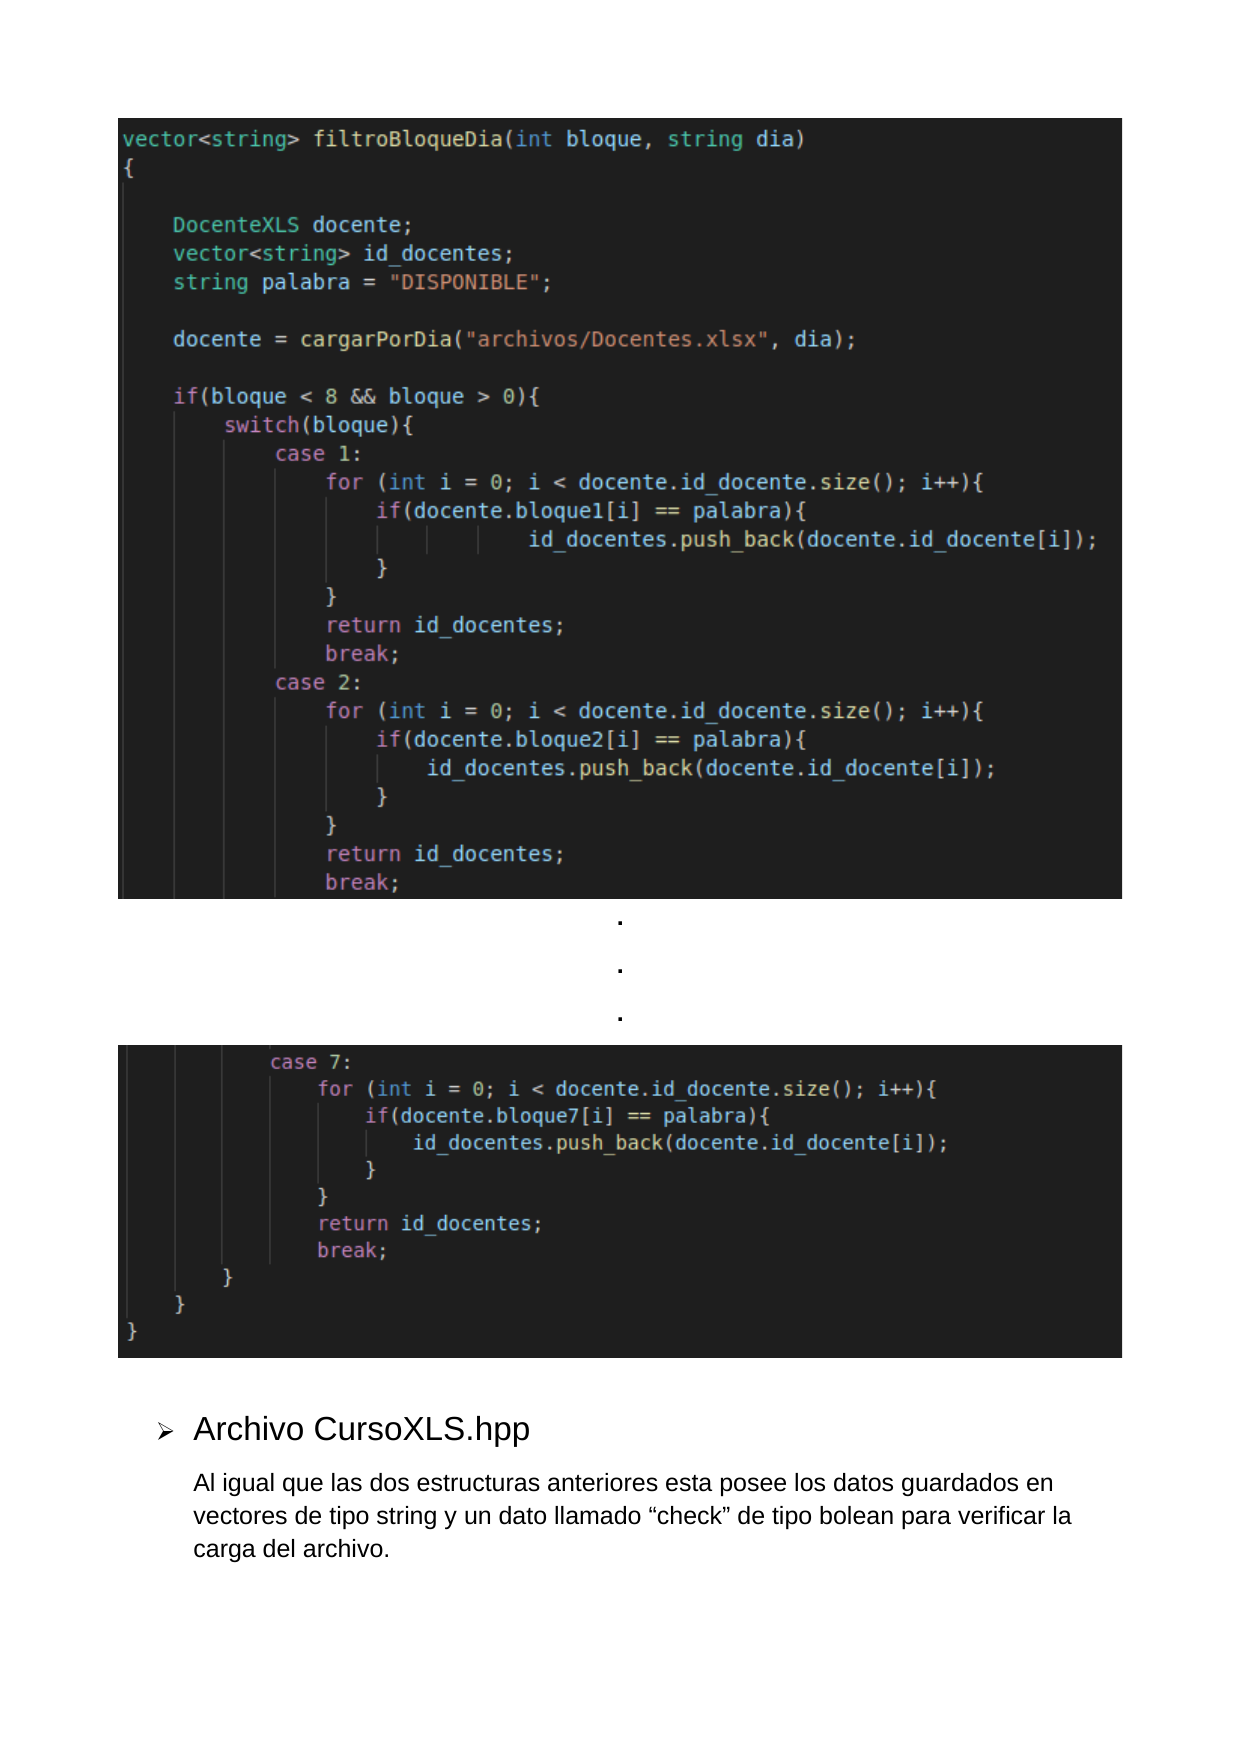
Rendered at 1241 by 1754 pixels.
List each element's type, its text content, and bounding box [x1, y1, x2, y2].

picture [118, 1045, 1123, 1358]
text . [118, 950, 1122, 979]
list Archivo CursoXLS.hpp [156, 1409, 1122, 1448]
list Al igual que las dos estructuras anteriores esta posee los datos guardados en vectores de tipo string y un dato llamado “check” de tipo bolean para verificar la carga del archivo. [156, 1468, 1122, 1563]
text . [118, 899, 1122, 931]
text . [118, 998, 1122, 1026]
picture [118, 118, 1123, 899]
